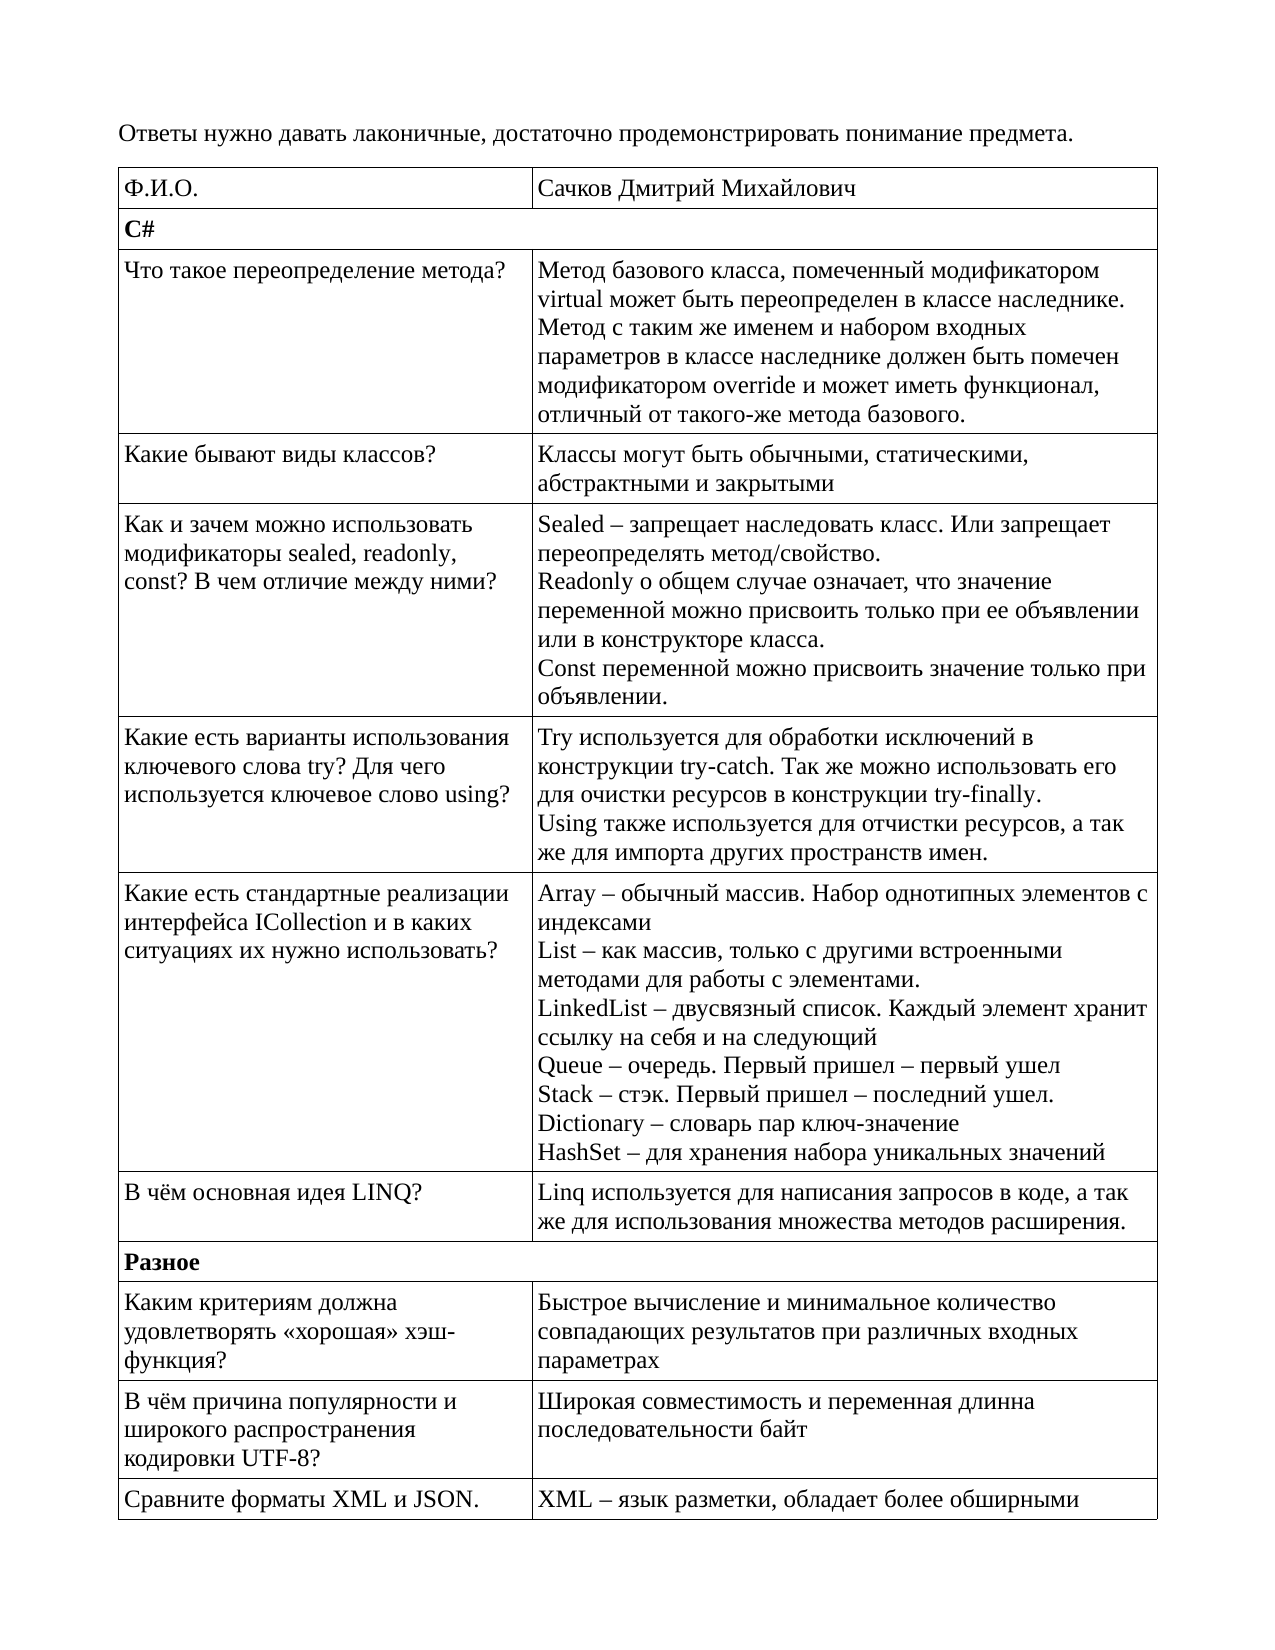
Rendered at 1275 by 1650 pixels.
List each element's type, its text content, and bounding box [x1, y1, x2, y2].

table_cell В чём причина популярности и широкого распространения кодировки UTF-8? [119, 1381, 532, 1478]
table_cell Широкая совместимость и переменная длинна последовательности байт [533, 1381, 1157, 1478]
table_cell Классы могут быть обычными, статическими, абстрактными и закрытыми [533, 434, 1157, 503]
table_cell В чём основная идея LINQ? [119, 1172, 532, 1241]
text Ответы нужно давать лаконичные, достаточно продемонстрировать понимание предмета. [118, 118, 1157, 147]
table_cell Какие есть варианты использования ключевого слова try? Для чего используется ключевое слово using? [119, 717, 532, 872]
table_cell C# [119, 209, 1157, 249]
table_cell Какие есть стандартные реализации интерфейса ICollection и в каких ситуациях их нужно использовать? [119, 873, 532, 1171]
table_cell Array – обычный массив. Набор однотипных элементов с индексами List – как массив, только с другими встроенными методами для работы с элементами. LinkedList – двусвязный список. Каждый элемент хранит ссылку на себя и на следующий Queue – очередь. Первый пришел – первый ушел Stack – стэк. Первый пришел – последний ушел. Dictionary – словарь пар ключ-значение HashSet – для хранения набора уникальных значений [533, 873, 1157, 1171]
table_cell Какие бывают виды классов? [119, 434, 532, 503]
table_cell Метод базового класса, помеченный модификатором virtual может быть переопределен в классе наследнике. Метод с таким же именем и набором входных параметров в классе наследнике должен быть помечен модификатором override и может иметь функционал, отличный от такого-же метода базового. [533, 250, 1157, 433]
table_cell Sealed – запрещает наследовать класс. Или запрещает переопределять метод/свойство. Readonly о общем случае означает, что значение переменной можно присвоить только при ее объявлении или в конструкторе класса. Const переменной можно присвоить значение только при объявлении. [533, 504, 1157, 716]
table_cell Разное [119, 1242, 1157, 1281]
table_cell Linq используется для написания запросов в коде, а так же для использования множества методов расширения. [533, 1172, 1157, 1241]
table_header Ф.И.О. [119, 168, 532, 208]
table_cell Try используется для обработки исключений в конструкции try-catch. Так же можно использовать его для очистки ресурсов в конструкции try-finally. Using также используется для отчистки ресурсов, а так же для импорта других пространств имен. [533, 717, 1157, 872]
table_cell Что такое переопределение метода? [119, 250, 532, 433]
table_cell Сравните форматы XML и JSON. [119, 1479, 532, 1518]
table_cell Как и зачем можно использовать модификаторы sealed, readonly, const? В чем отличие между ними? [119, 504, 532, 716]
table_cell XML – язык разметки, обладает более обширными [533, 1479, 1157, 1518]
table_header Сачков Дмитрий Михайлович [533, 168, 1157, 208]
table_cell Каким критериям должна удовлетворять «хорошая» хэш-функция? [119, 1282, 532, 1379]
table_cell Быстрое вычисление и минимальное количество совпадающих результатов при различных входных параметрах [533, 1282, 1157, 1379]
